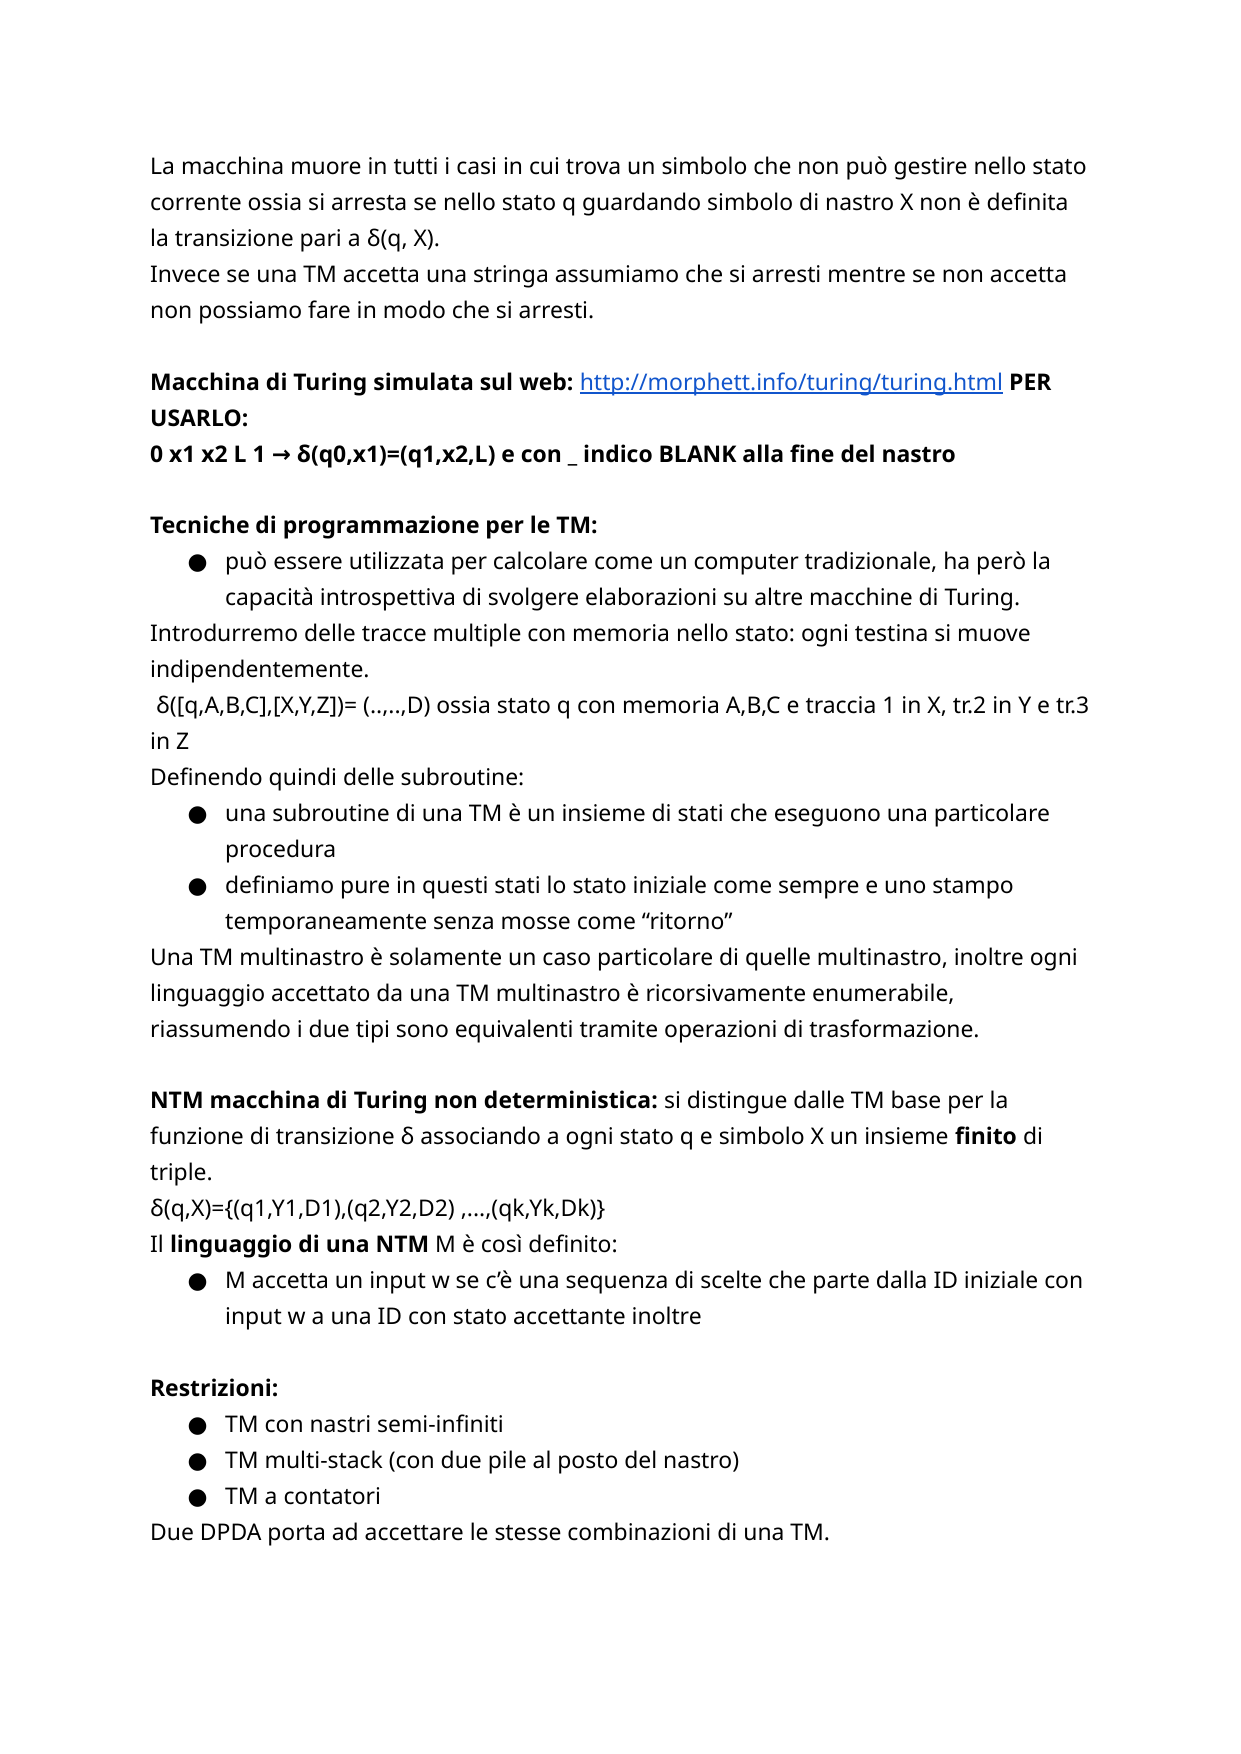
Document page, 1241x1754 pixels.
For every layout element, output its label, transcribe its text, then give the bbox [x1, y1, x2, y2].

text Tecniche di programmazione per le TM: [150, 509, 1090, 541]
text NTM macchina di Turing non deterministica: si distingue dalle TM base per la funzione di transizione δ associando a ogni stato q e simbolo X un insieme finito di triple. [150, 1084, 1090, 1187]
text Una TM multinastro è solamente un caso particolare di quelle multinastro, inoltre ogni linguaggio accettato da una TM multinastro è ricorsivamente enumerabile, riassumendo i due tipi sono equivalenti tramite operazioni di trasformazione. [150, 941, 1090, 1044]
text Definendo quindi delle subroutine: [150, 761, 1090, 792]
text La macchina muore in tutti i casi in cui trova un simbolo che non può gestire nello stato corrente ossia si arresta se nello stato q guardando simbolo di nastro X non è definita la transizione pari a δ(q, X). [150, 150, 1090, 253]
text Invece se una TM accetta una stringa assumiamo che si arresti mentre se non accetta non possiamo fare in modo che si arresti. [150, 258, 1090, 325]
text Il linguaggio di una NTM M è così definito: [150, 1228, 1090, 1259]
list definiamo pure in questi stati lo stato iniziale come sempre e uno stampo temporaneamente senza mosse come “ritorno” [187, 869, 1090, 936]
text Restrizioni: [150, 1372, 1090, 1403]
list M accetta un input w se c’è una sequenza di scelte che parte dalla ID iniziale con input w a una ID con stato accettante inoltre [187, 1264, 1090, 1331]
list una subroutine di una TM è un insieme di stati che eseguono una particolare procedura [187, 797, 1090, 864]
list TM multi-stack (con due pile al posto del nastro) [187, 1444, 1090, 1475]
list TM con nastri semi-infiniti [187, 1408, 1090, 1439]
text Due DPDA porta ad accettare le stesse combinazioni di una TM. [150, 1516, 1090, 1547]
list può essere utilizzata per calcolare come un computer tradizionale, ha però la capacità introspettiva di svolgere elaborazioni su altre macchine di Turing. [187, 545, 1090, 612]
text Macchina di Turing simulata sul web: http://morphett.info/turing/turing.html PER USARLO: 0 x1 x2 L 1 → δ(q0,x1)=(q1,x2,L) e con _ indico BLANK alla fine del nastro [150, 366, 1090, 469]
list TM a contatori [187, 1480, 1090, 1511]
text δ(q,X)={(q1,Y1,D1),(q2,Y2,D2) ,...,(qk,Yk,Dk)} [150, 1192, 1090, 1223]
text Introdurremo delle tracce multiple con memoria nello stato: ogni testina si muove indipendentemente. [150, 617, 1090, 684]
text δ([q,A,B,C],[X,Y,Z])= (..,..,D) ossia stato q con memoria A,B,C e traccia 1 in X, tr.2 in Y e tr.3 in Z [150, 689, 1090, 756]
